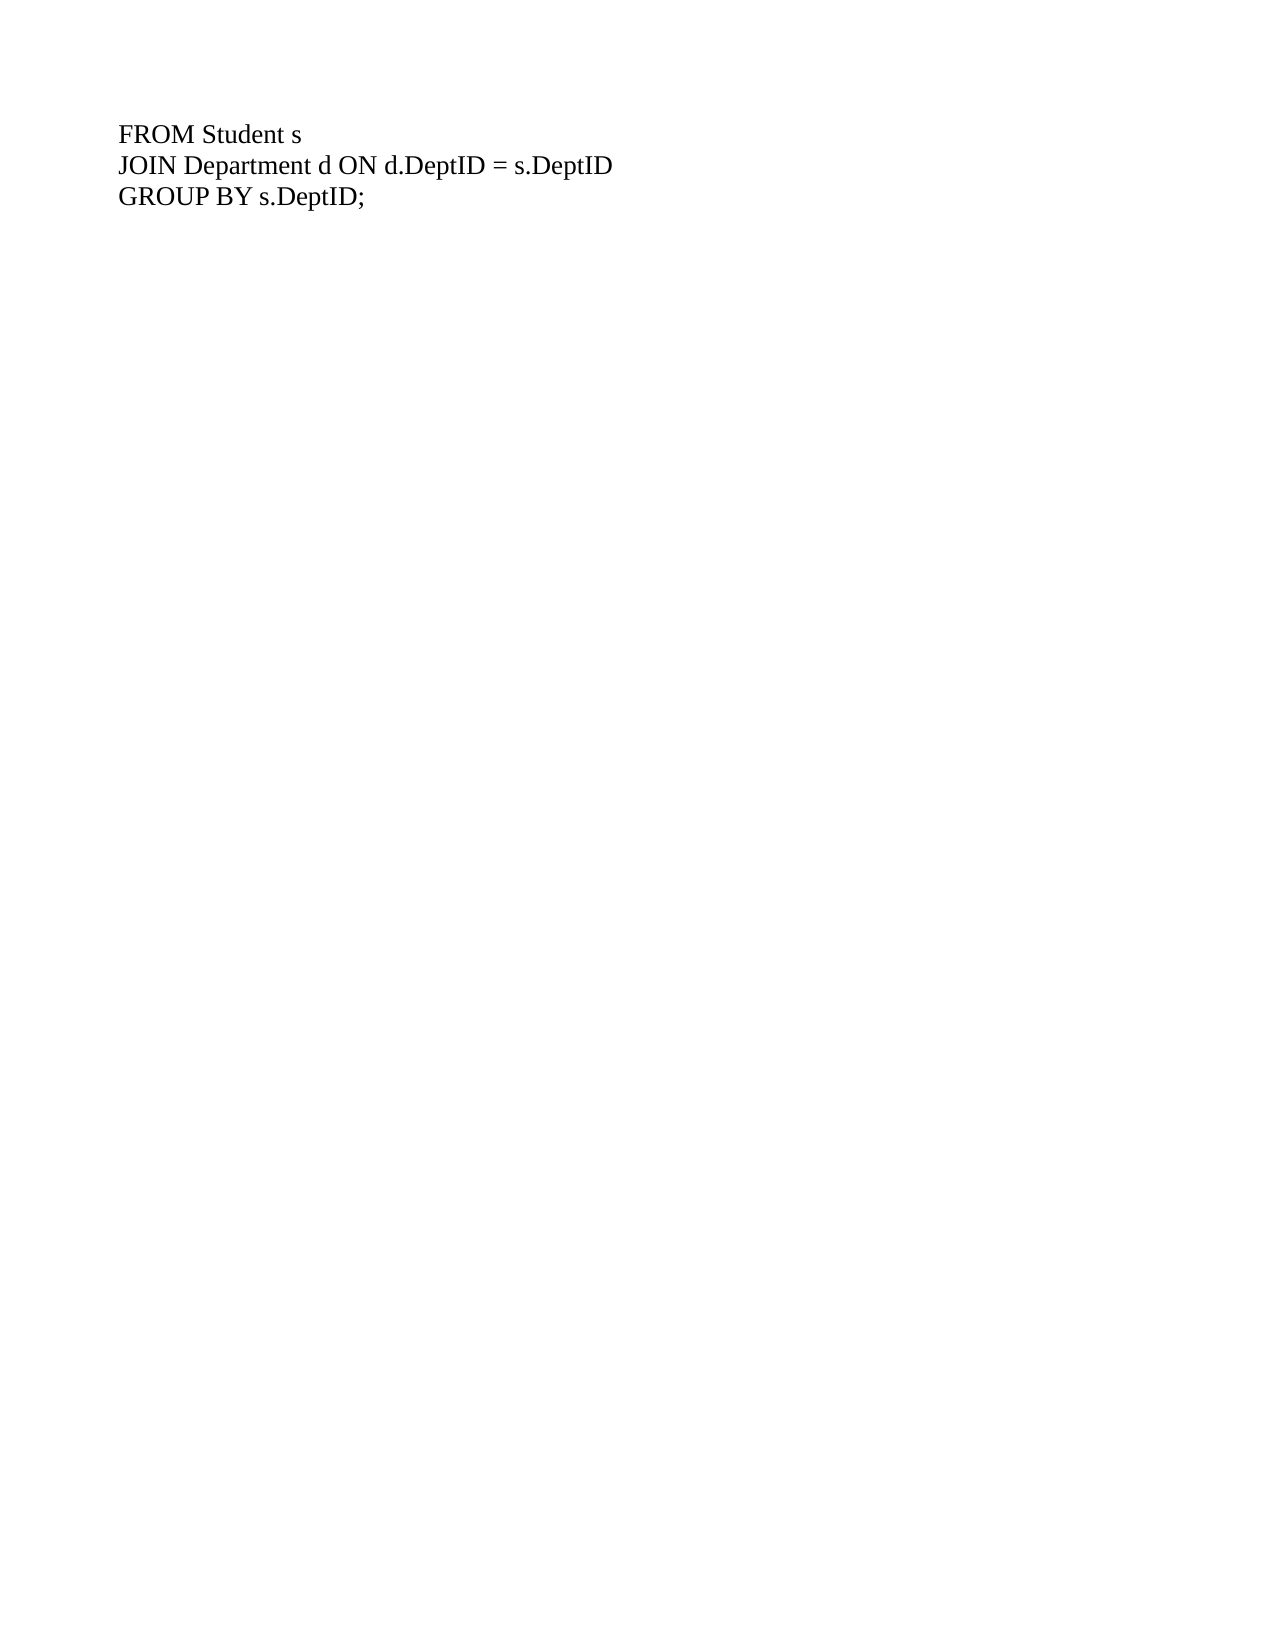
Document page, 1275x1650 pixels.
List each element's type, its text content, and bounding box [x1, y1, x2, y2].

text JOIN Department d ON d.DeptID = s.DeptID [118, 149, 1157, 180]
text GROUP BY s.DeptID; [118, 180, 1157, 212]
text FROM Student s [118, 118, 1157, 149]
